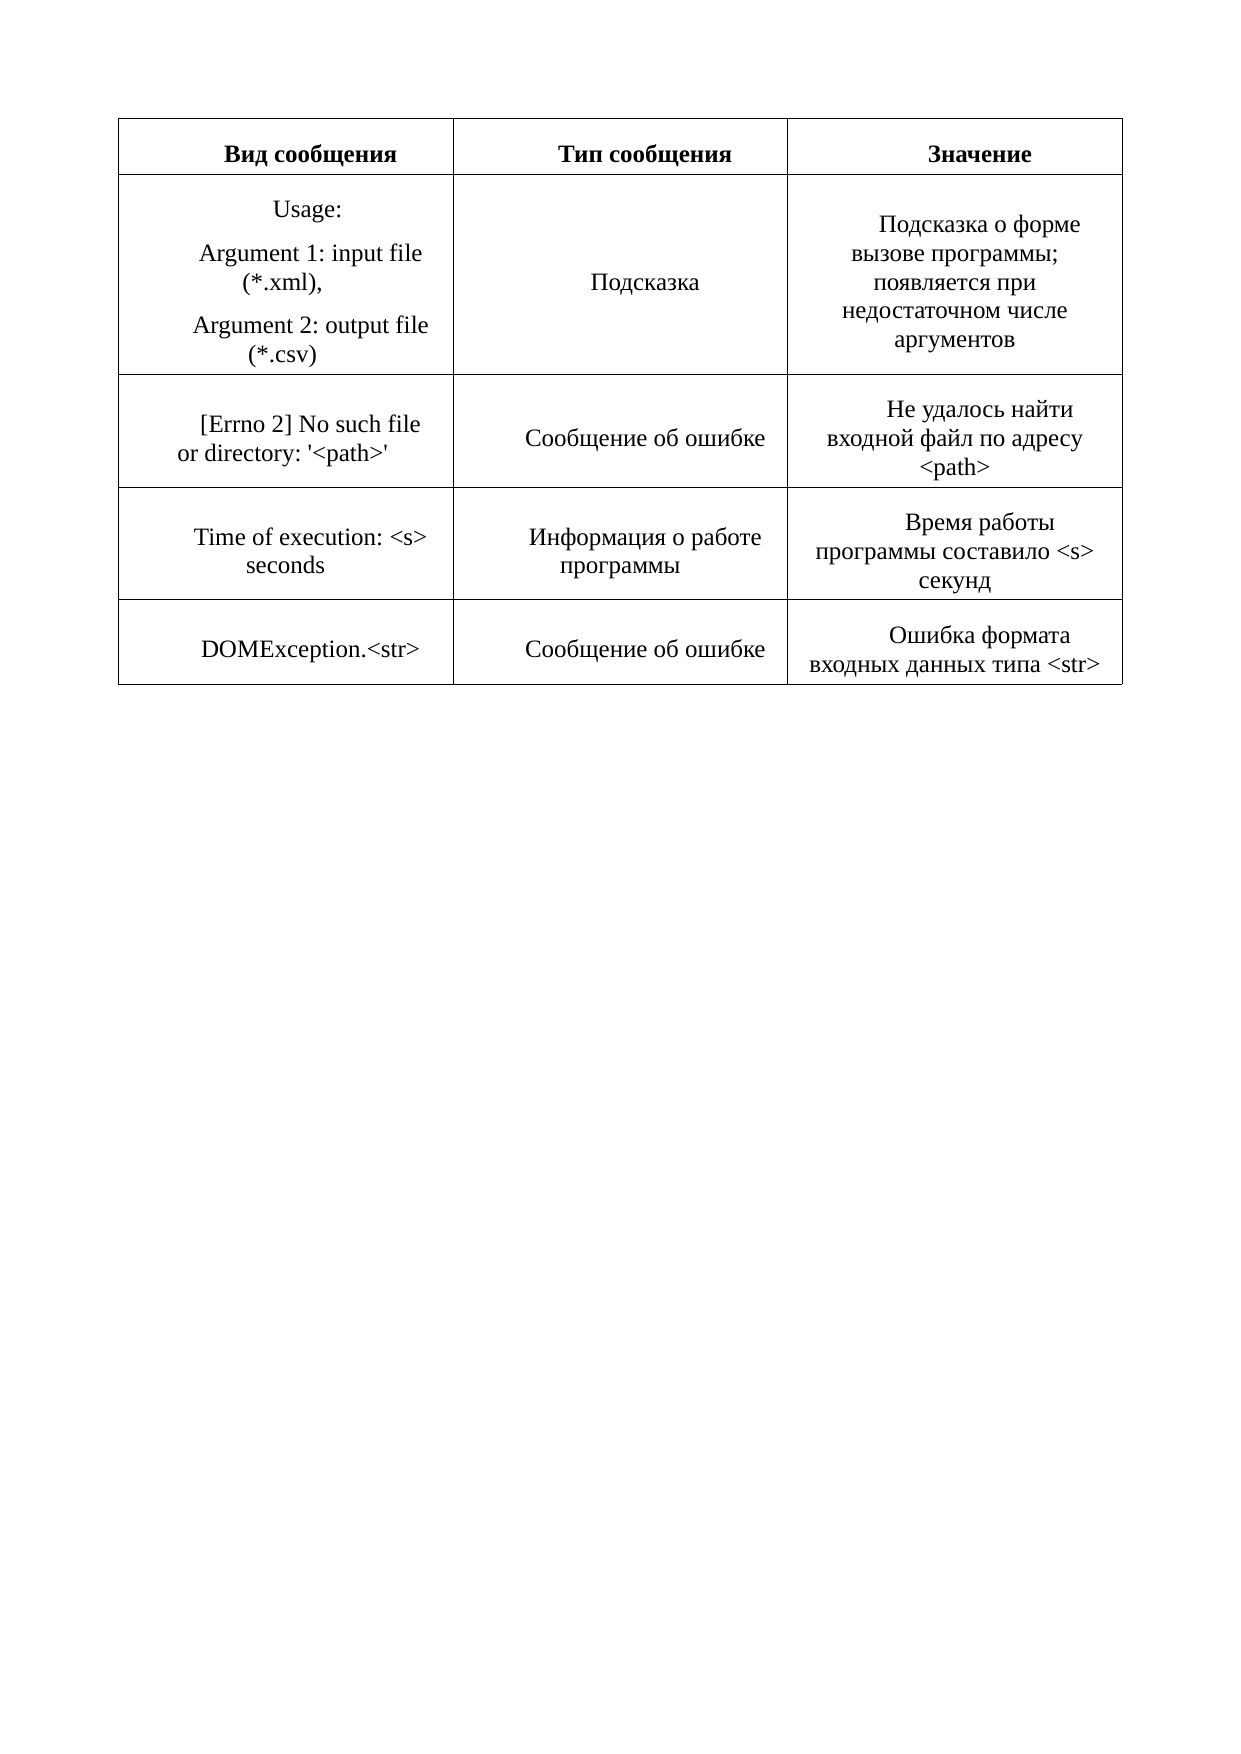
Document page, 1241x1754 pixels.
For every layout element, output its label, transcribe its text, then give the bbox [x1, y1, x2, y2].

table_cell Ошибка формата входных данных типа <str> [788, 600, 1122, 683]
table_cell Время работы программы составило <s> секунд [788, 488, 1122, 599]
table_cell [Errno 2] No such file or directory: '<path>' [119, 375, 453, 487]
table_cell Информация о работе программы [454, 488, 787, 599]
table_cell Time of execution: <s> seconds [119, 488, 453, 599]
table_cell Usage: Argument 1: input file (*.xml), Argument 2: output file (*.csv) [119, 175, 453, 374]
table_cell Сообщение об ошибке [454, 375, 787, 487]
table_cell Подсказка [454, 175, 787, 374]
table_header Значение [788, 119, 1122, 173]
table_header Тип сообщения [454, 119, 787, 173]
table_cell DOMException.<str> [119, 600, 453, 683]
table_cell Подсказка о форме вызове программы; появляется при недостаточном числе аргументов [788, 175, 1122, 374]
table_header Вид сообщения [119, 119, 453, 173]
table_cell Не удалось найти входной файл по адресу <path> [788, 375, 1122, 487]
table_cell Сообщение об ошибке [454, 600, 787, 683]
